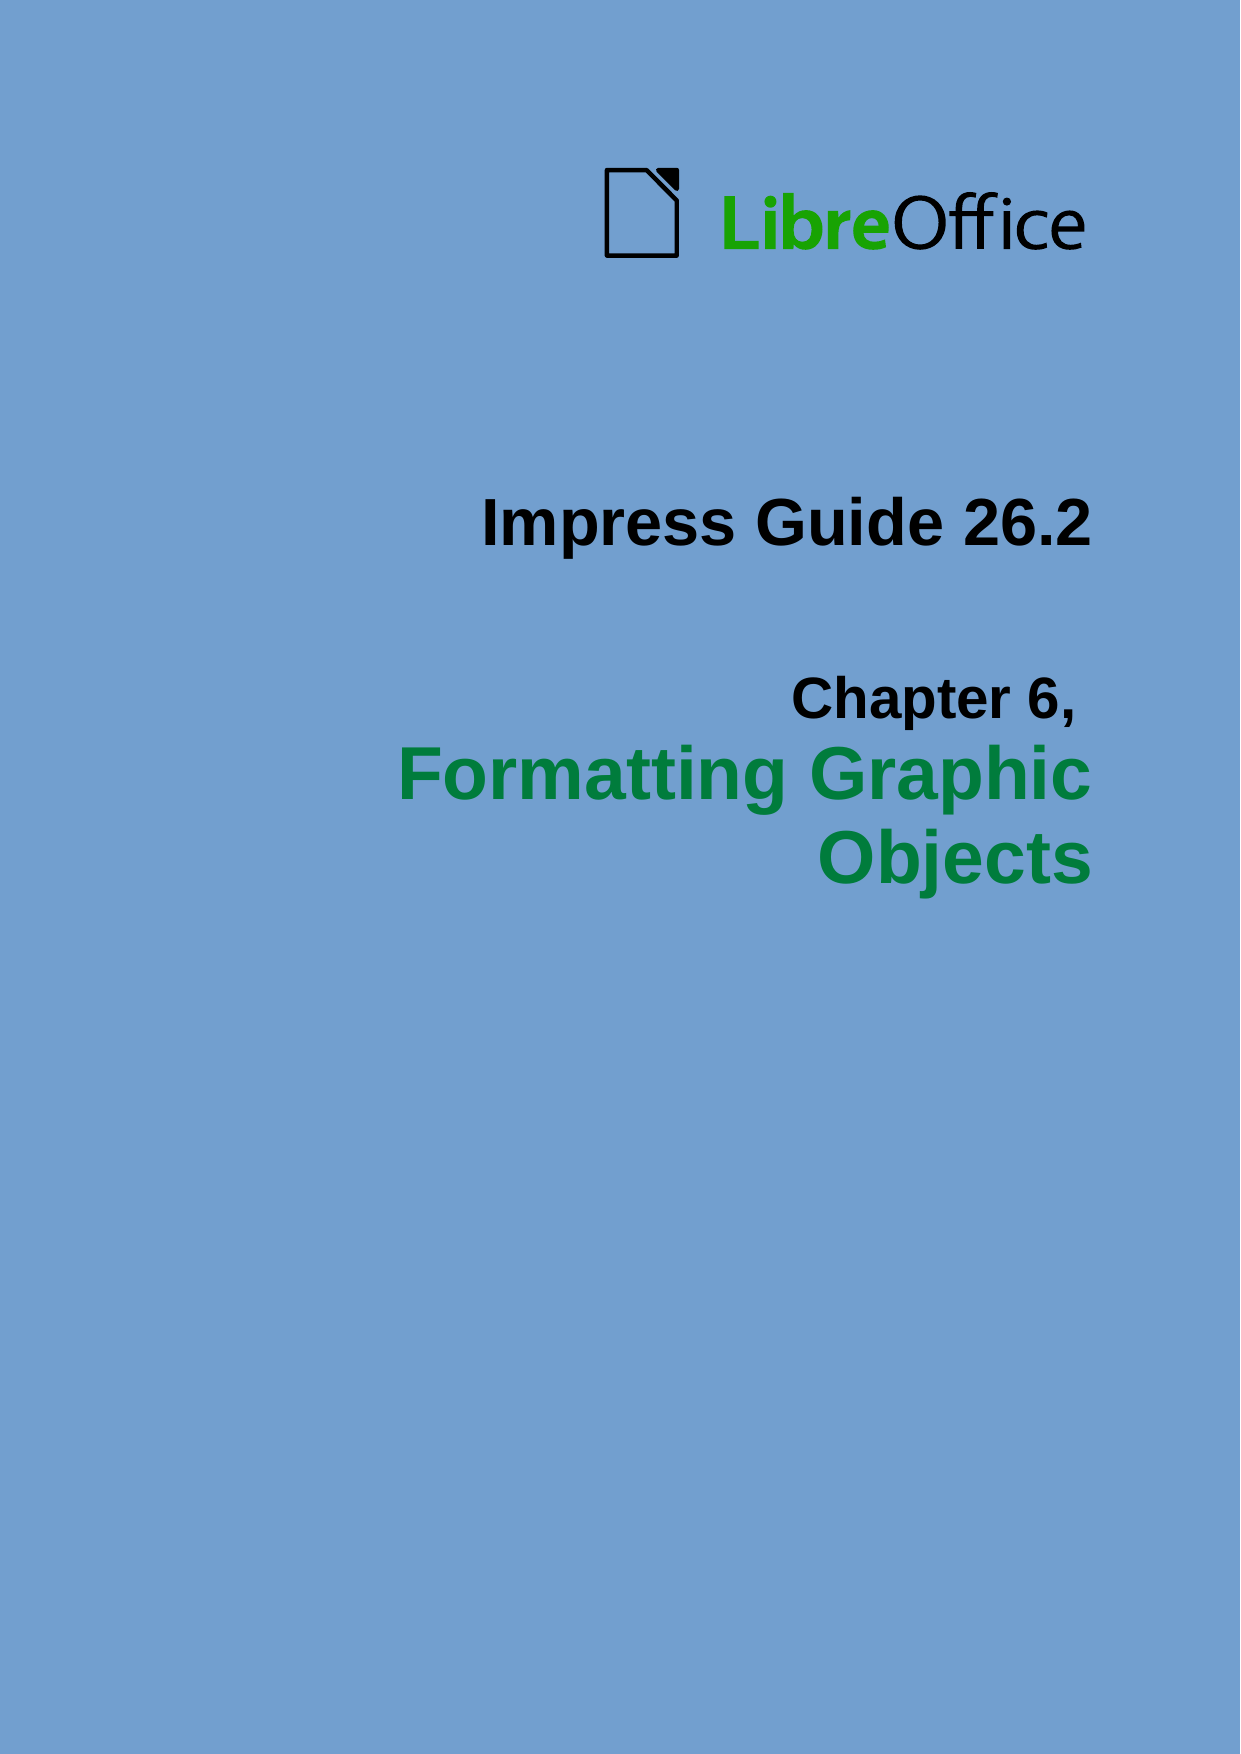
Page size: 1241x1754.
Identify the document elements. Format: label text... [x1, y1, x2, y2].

text Impress Guide 26.2 [177, 485, 1093, 560]
title Chapter 6, Formatting Graphic Objects [177, 666, 1093, 899]
